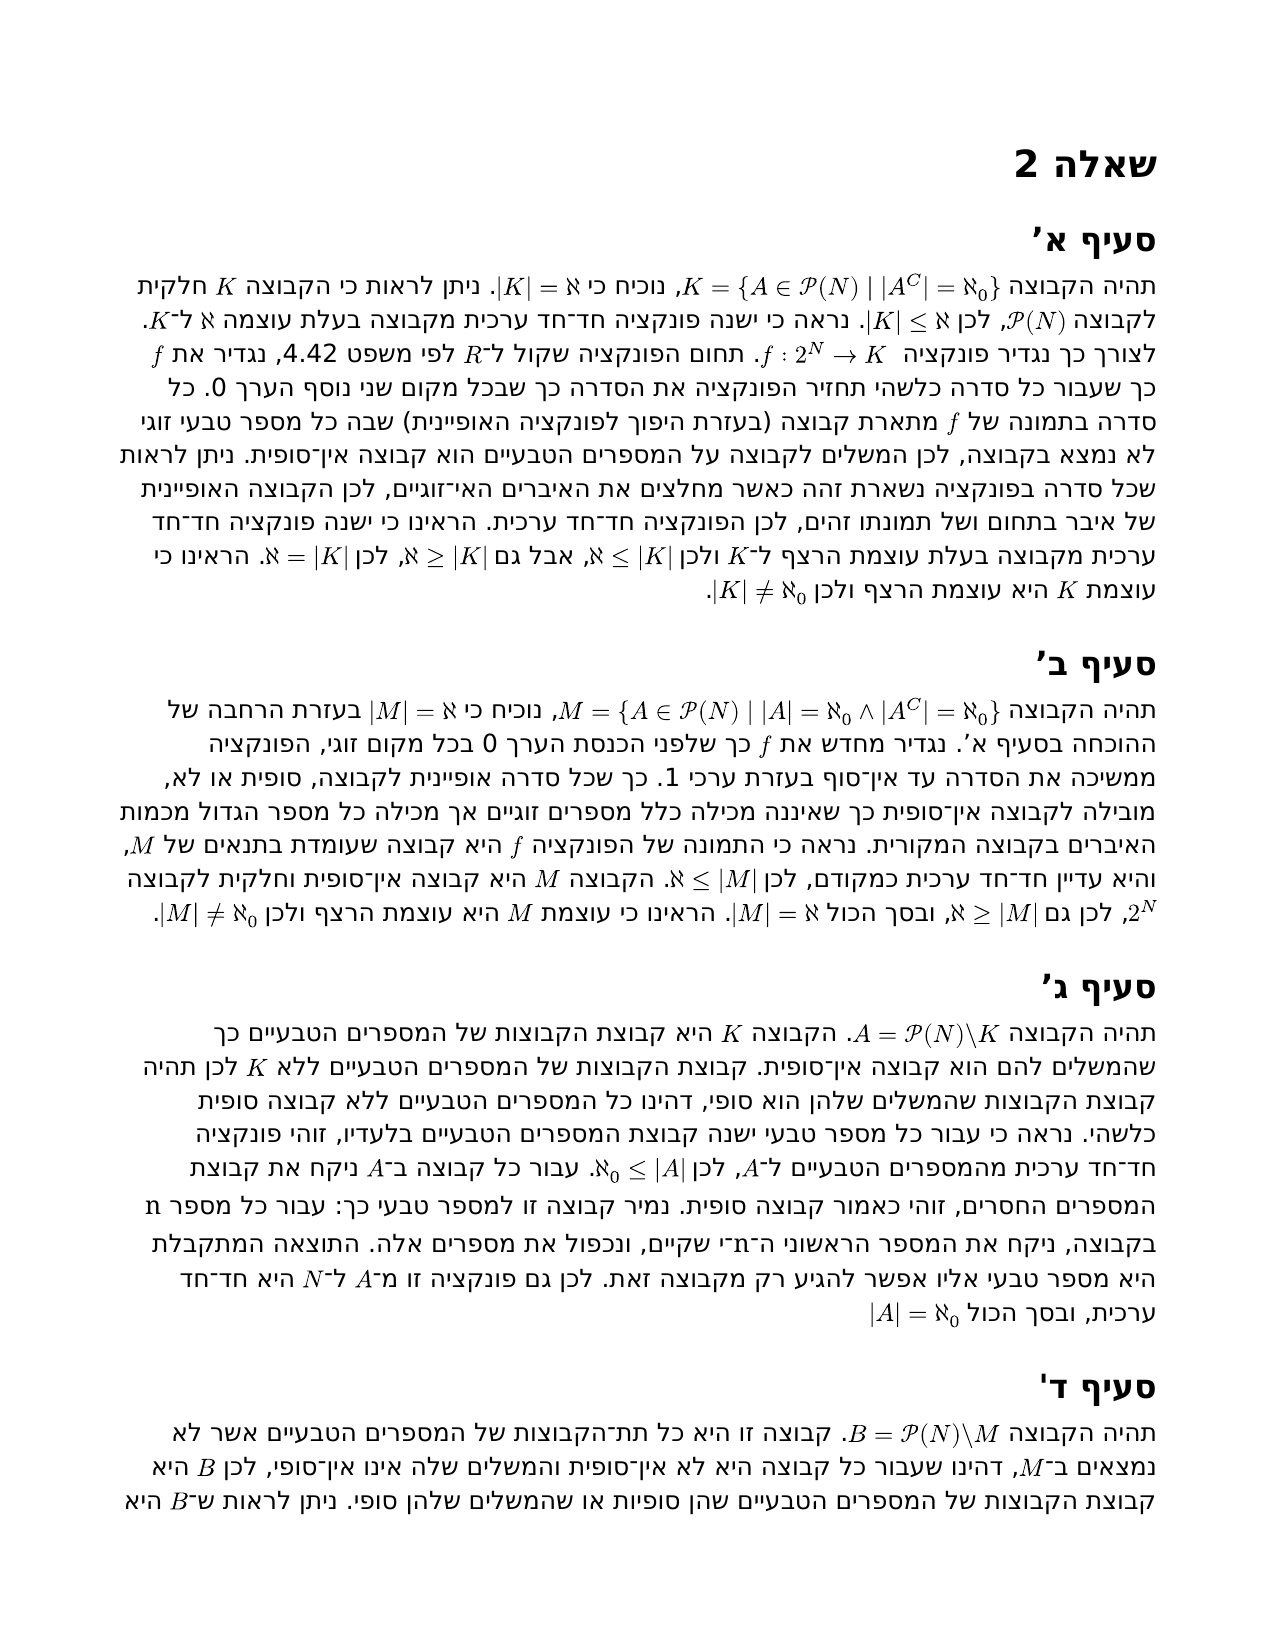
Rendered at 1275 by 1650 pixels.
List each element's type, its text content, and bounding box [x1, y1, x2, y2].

subtitle סעיף א’ [118, 220, 1157, 259]
subtitle סעיף ג’ [118, 967, 1157, 1006]
text תהיה הקבוצה . הקבוצה היא קבוצת הקבוצות של המספרים הטבעיים כך שהמשלים להם הוא קבוצה אין־סופית. קבוצת הקבוצות של המספרים הטבעיים ללא לכן תהיה קבוצת הקבוצות שהמשלים שלהן הוא סופי, דהינו כל המספרים הטבעיים ללא קבוצה סופית כלשהי. נראה כי עבור כל מספר טבעי ישנה קבוצת המספרים הטבעיים בלעדיו, זוהי פונקציה חד־חד ערכית מהמספרים הטבעיים ל־, לכן . עבור כל קבוצה ב־ ניקח את קבוצת המספרים החסרים, זוהי כאמור קבוצה סופית. נמיר קבוצה זו למספר טבעי כך: עבור כל מספר n בקבוצה, ניקח את המספר הראשוני ה־n־י שקיים, ונכפול את מספרים אלה. התוצאה המתקבלת היא מספר טבעי אליו אפשר להגיע רק מקבוצה זאת. לכן גם פונקציה זו מ־ ל־ היא חד־חד ערכית, ובסך הכול [118, 1019, 1157, 1327]
text תהיה הקבוצה , נוכיח כי בעזרת הרחבה של ההוכחה בסעיף א’. נגדיר מחדש את כך שלפני הכנסת הערך 0 בכל מקום זוגי, הפונקציה ממשיכה את הסדרה עד אין־סוף בעזרת ערכי 1. כך שכל סדרה אופיינית לקבוצה, סופית או לא, מובילה לקבוצה אין־סופית כך שאיננה מכילה כלל מספרים זוגיים אך מכילה כל מספר הגדול מכמות האיברים בקבוצה המקורית. נראה כי התמונה של הפונקציה היא קבוצה שעומדת בתנאים של , והיא עדיין חד־חד ערכית כמקודם, לכן . הקבוצה היא קבוצה אין־סופית וחלקית לקבוצה , לכן גם , ובסך הכול . הראינו כי עוצמת היא עוצמת הרצף ולכן . [118, 696, 1157, 927]
subtitle סעיף ב’ [118, 644, 1157, 683]
text תהיה הקבוצה . קבוצה זו היא כל תת־הקבוצות של המספרים הטבעיים אשר לא נמצאים ב־, דהינו שעבור כל קבוצה היא לא אין־סופית והמשלים שלה אינו אין־סופי, לכן היא קבוצת הקבוצות של המספרים הטבעיים שהן סופיות או שהמשלים שלהן סופי. ניתן לראות ש־ היא [118, 1418, 1157, 1515]
subtitle סעיף ד' [118, 1367, 1157, 1406]
subtitle שאלה 2 [118, 143, 1157, 187]
text תהיה הקבוצה , נוכיח כי . ניתן לראות כי הקבוצה חלקית לקבוצה , לכן . נראה כי ישנה פונקציה חד־חד ערכית מקבוצה בעלת עוצמה ל־. לצורך כך נגדיר פונקציה . תחום הפונקציה שקול ל־ לפי משפט 4.42, נגדיר את כך שעבור כל סדרה כלשהי תחזיר הפונקציה את הסדרה כך שבכל מקום שני נוסף הערך 0. כל סדרה בתמונה של מתארת קבוצה (בעזרת היפוך לפונקציה האופיינית) שבה כל מספר טבעי זוגי לא נמצא בקבוצה, לכן המשלים לקבוצה על המספרים הטבעיים הוא קבוצה אין־סופית. ניתן לראות שכל סדרה בפונקציה נשארת זהה כאשר מחלצים את האיברים האי־זוגיים, לכן הקבוצה האופיינית של איבר בתחום ושל תמונתו זהים, לכן הפונקציה חד־חד ערכית. הראינו כי ישנה פונקציה חד־חד ערכית מקבוצה בעלת עוצמת הרצף ל־ ולכן , אבל גם , לכן . הראינו כי עוצמת היא עוצמת הרצף ולכן . [118, 271, 1157, 604]
